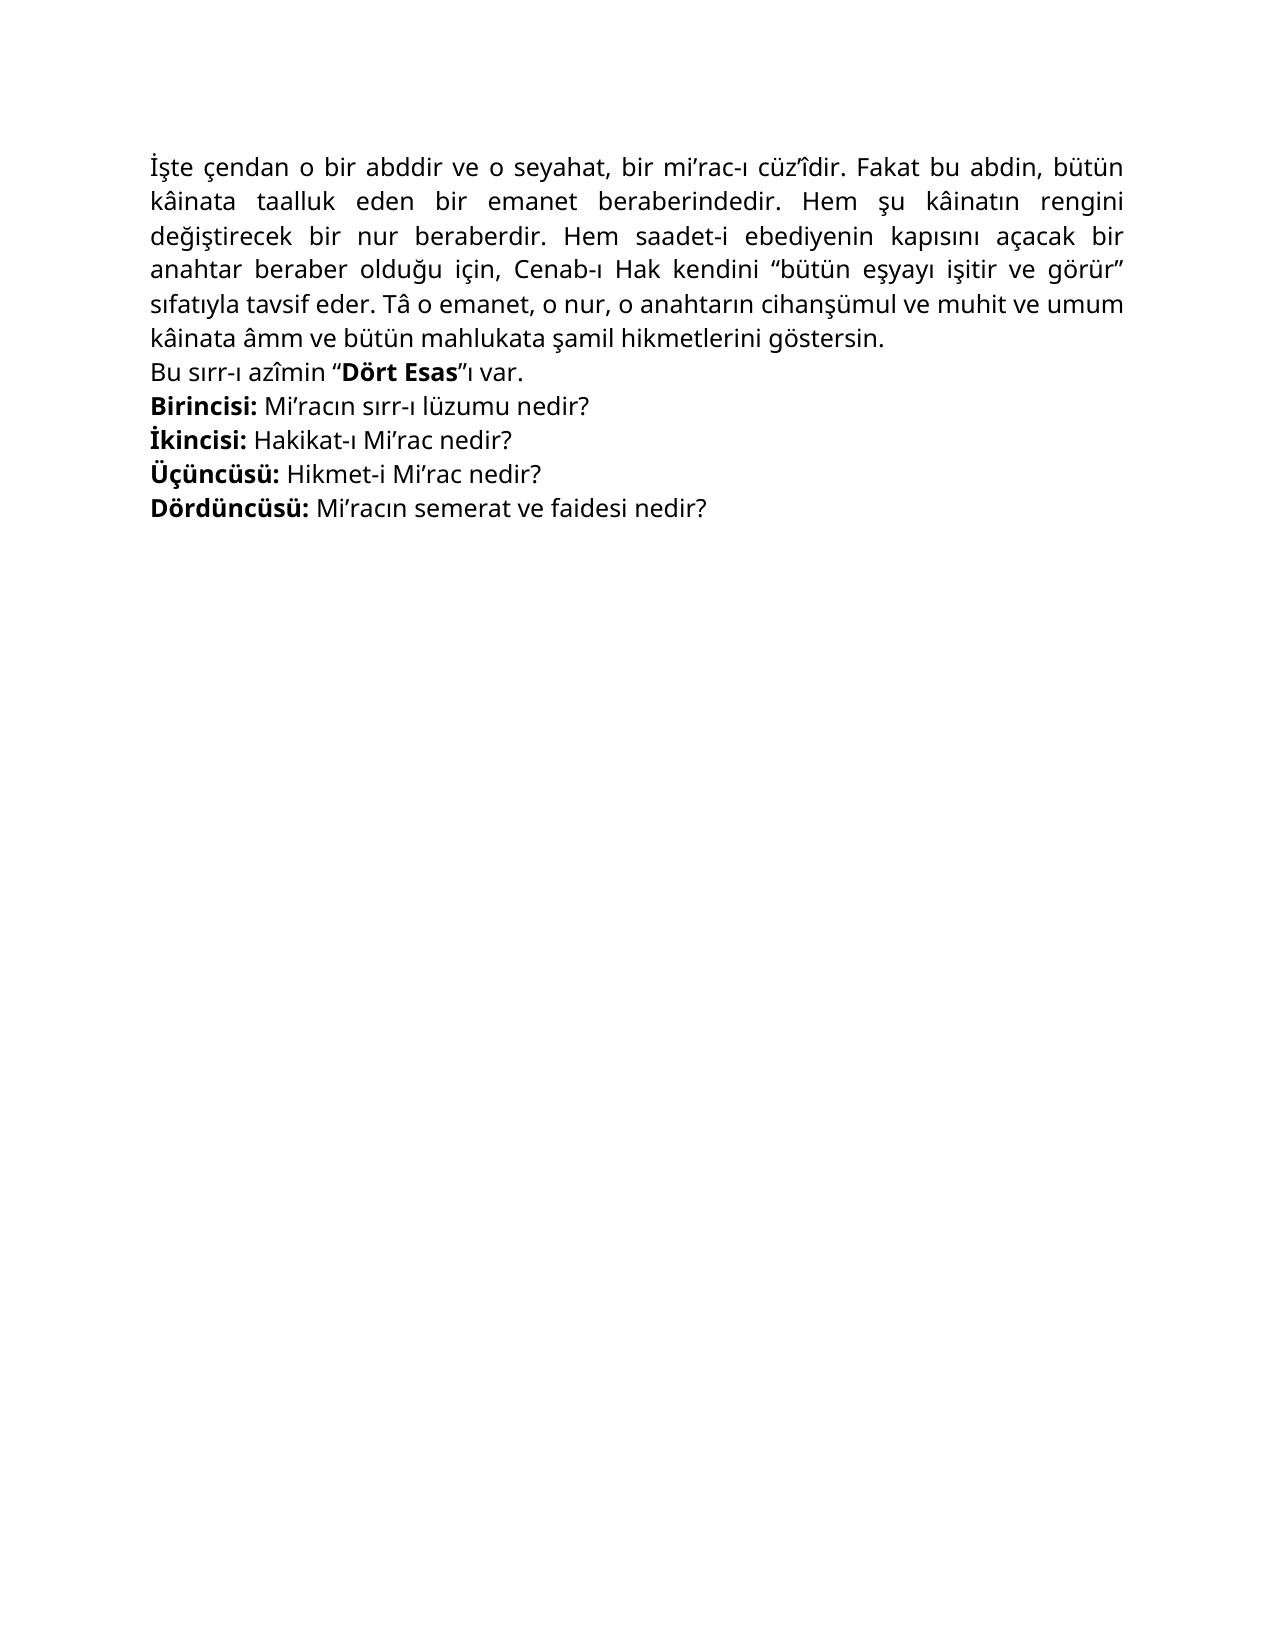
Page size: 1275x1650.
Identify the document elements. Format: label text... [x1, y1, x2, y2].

text İşte çendan o bir abddir ve o seyahat, bir mi’rac-ı cüz’îdir. Fakat bu abdin, bütün kâinata taalluk eden bir emanet beraberindedir. Hem şu kâinatın rengini değiştirecek bir nur beraberdir. Hem saadet-i ebediyenin kapısını açacak bir anahtar beraber olduğu için, Cenab-ı Hak kendini “bütün eşyayı işitir ve görür” sıfatıyla tavsif eder. Tâ o emanet, o nur, o anahtarın cihanşümul ve muhit ve umum kâinata âmm ve bütün mahlukata şamil hikmetlerini göstersin. [150, 150, 1125, 354]
text Üçüncüsü: Hikmet-i Mi’rac nedir? [150, 457, 1125, 491]
text Dördüncüsü: Mi’racın semerat ve faidesi nedir? [150, 491, 1125, 525]
text Bu sırr-ı azîmin “Dört Esas”ı var. [150, 354, 1125, 388]
text Birincisi: Mi’racın sırr-ı lüzumu nedir? [150, 388, 1125, 422]
text İkincisi: Hakikat-ı Mi’rac nedir? [150, 422, 1125, 457]
